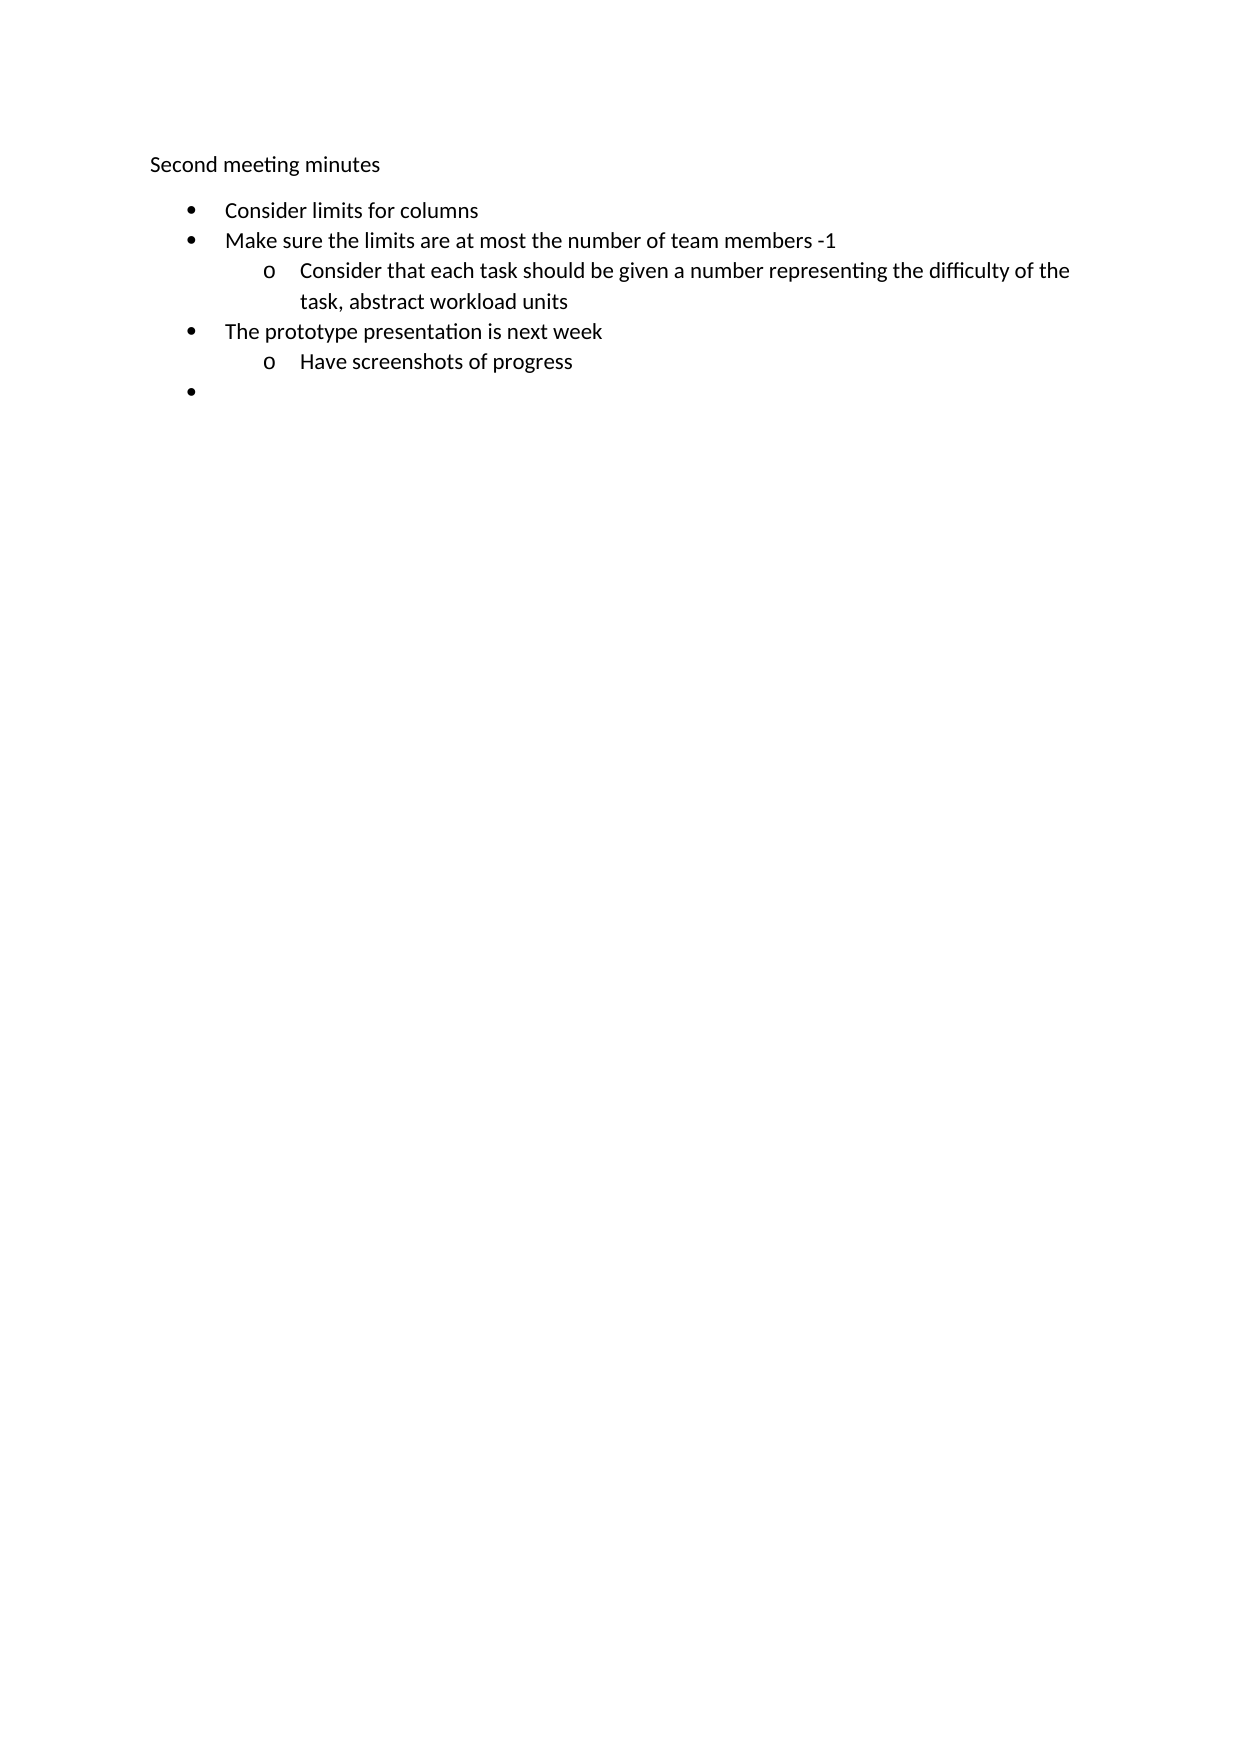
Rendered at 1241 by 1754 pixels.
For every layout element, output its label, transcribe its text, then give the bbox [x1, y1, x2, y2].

list Have screenshots of progress [262, 347, 1090, 376]
list Consider limits for columns [187, 197, 1090, 224]
list Make sure the limits are at most the number of team members -1 [187, 226, 1090, 254]
list The prototype presentation is next week [187, 317, 1090, 345]
list Consider that each task should be given a number representing the difficulty of the task, abstract workload units [262, 256, 1090, 315]
text Second meeting minutes [150, 150, 1090, 178]
